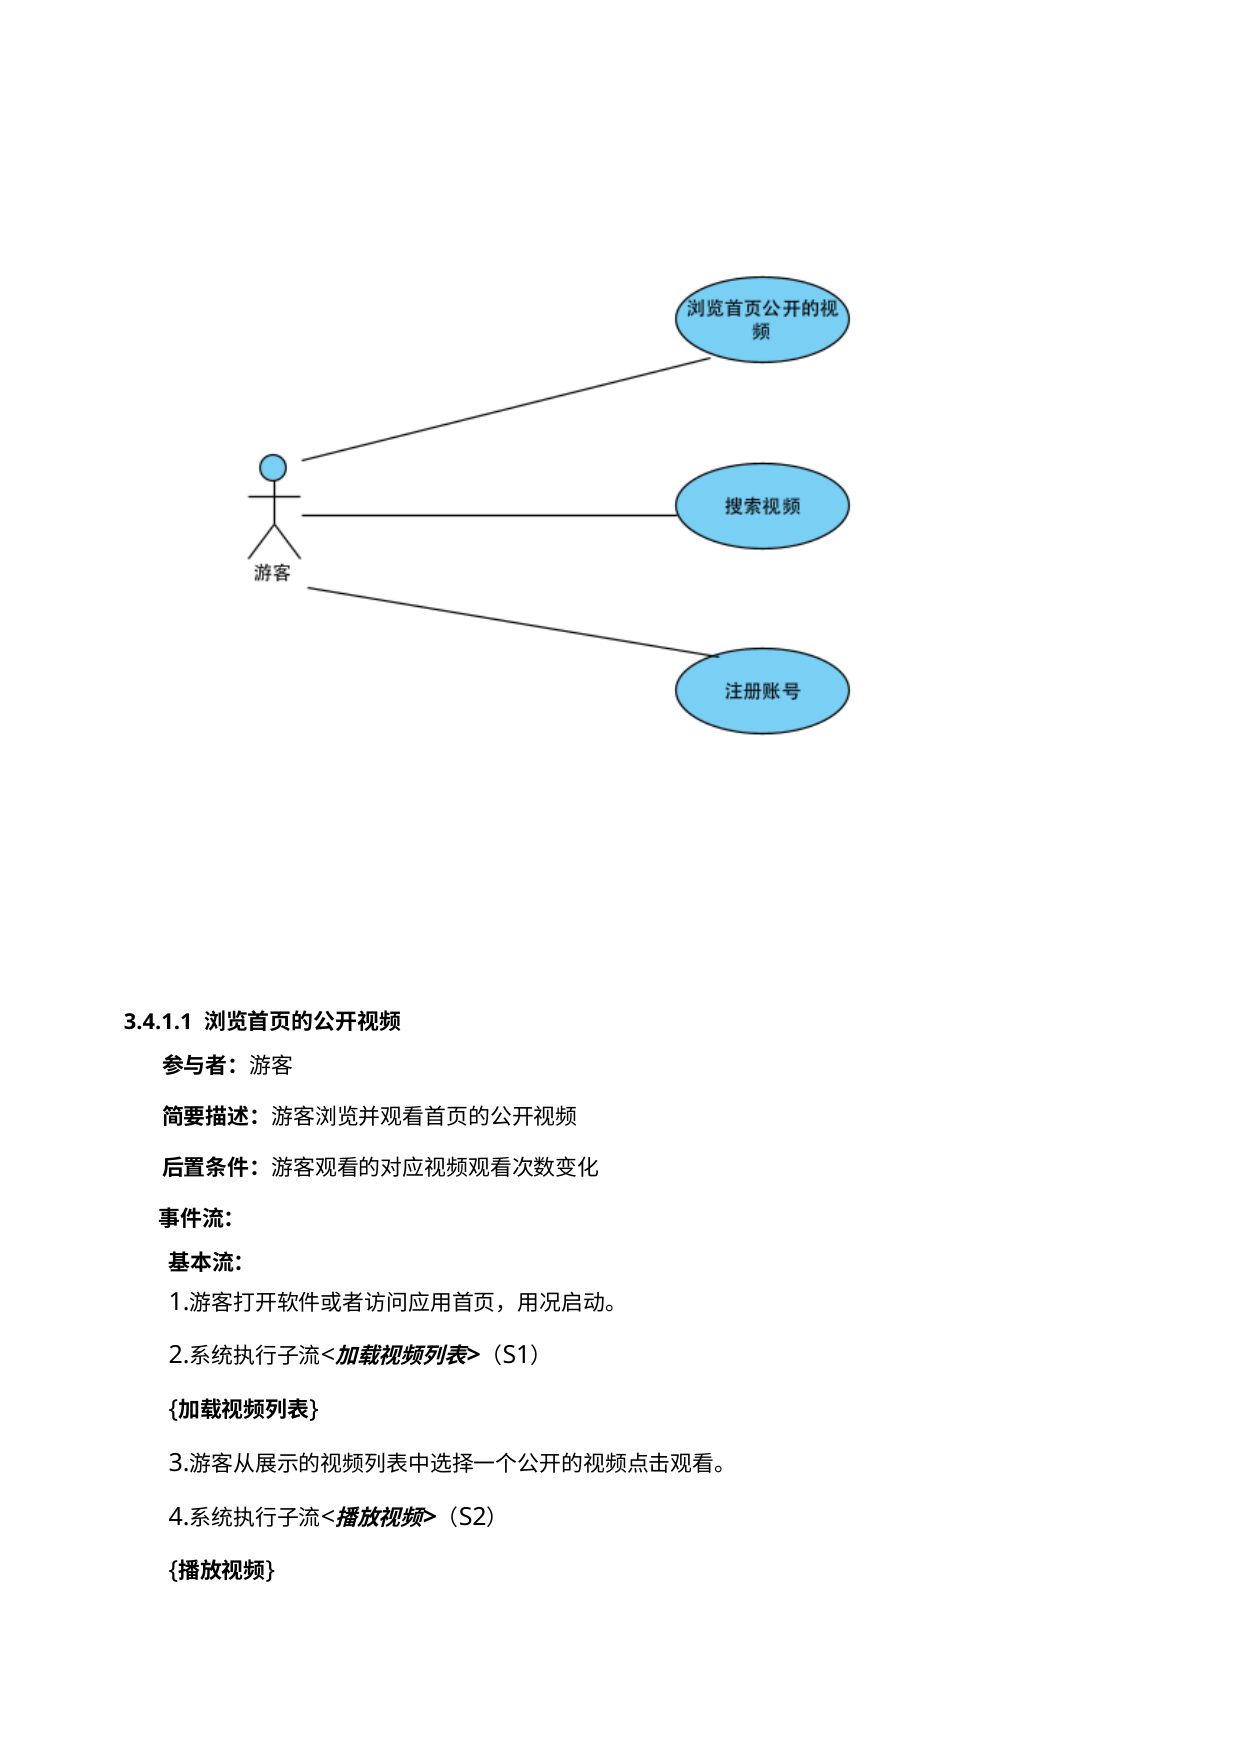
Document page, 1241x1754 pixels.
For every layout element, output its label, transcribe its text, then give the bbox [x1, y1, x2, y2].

text 2.系统执行子流<加载视频列表>（S1） [118, 1337, 1122, 1371]
text {播放视频} [118, 1552, 1122, 1586]
text 参与者：游客 [118, 1048, 1122, 1080]
text 1.游客打开软件或者访问应用首页，用况启动。 [118, 1283, 1122, 1317]
text 4.系统执行子流<播放视频>（S2） [118, 1498, 1122, 1532]
subtitle 浏览首页的公开视频 [118, 1004, 1122, 1035]
picture [118, 187, 1123, 934]
text 3.游客从展示的视频列表中选择一个公开的视频点击观看。 [118, 1445, 1122, 1479]
text 基本流： [118, 1245, 1122, 1277]
text {加载视频列表} [118, 1391, 1122, 1425]
text 简要描述：游客浏览并观看首页的公开视频 [118, 1099, 1122, 1131]
text 后置条件：游客观看的对应视频观看次数变化 [118, 1150, 1122, 1182]
text 事件流： [118, 1201, 1122, 1232]
